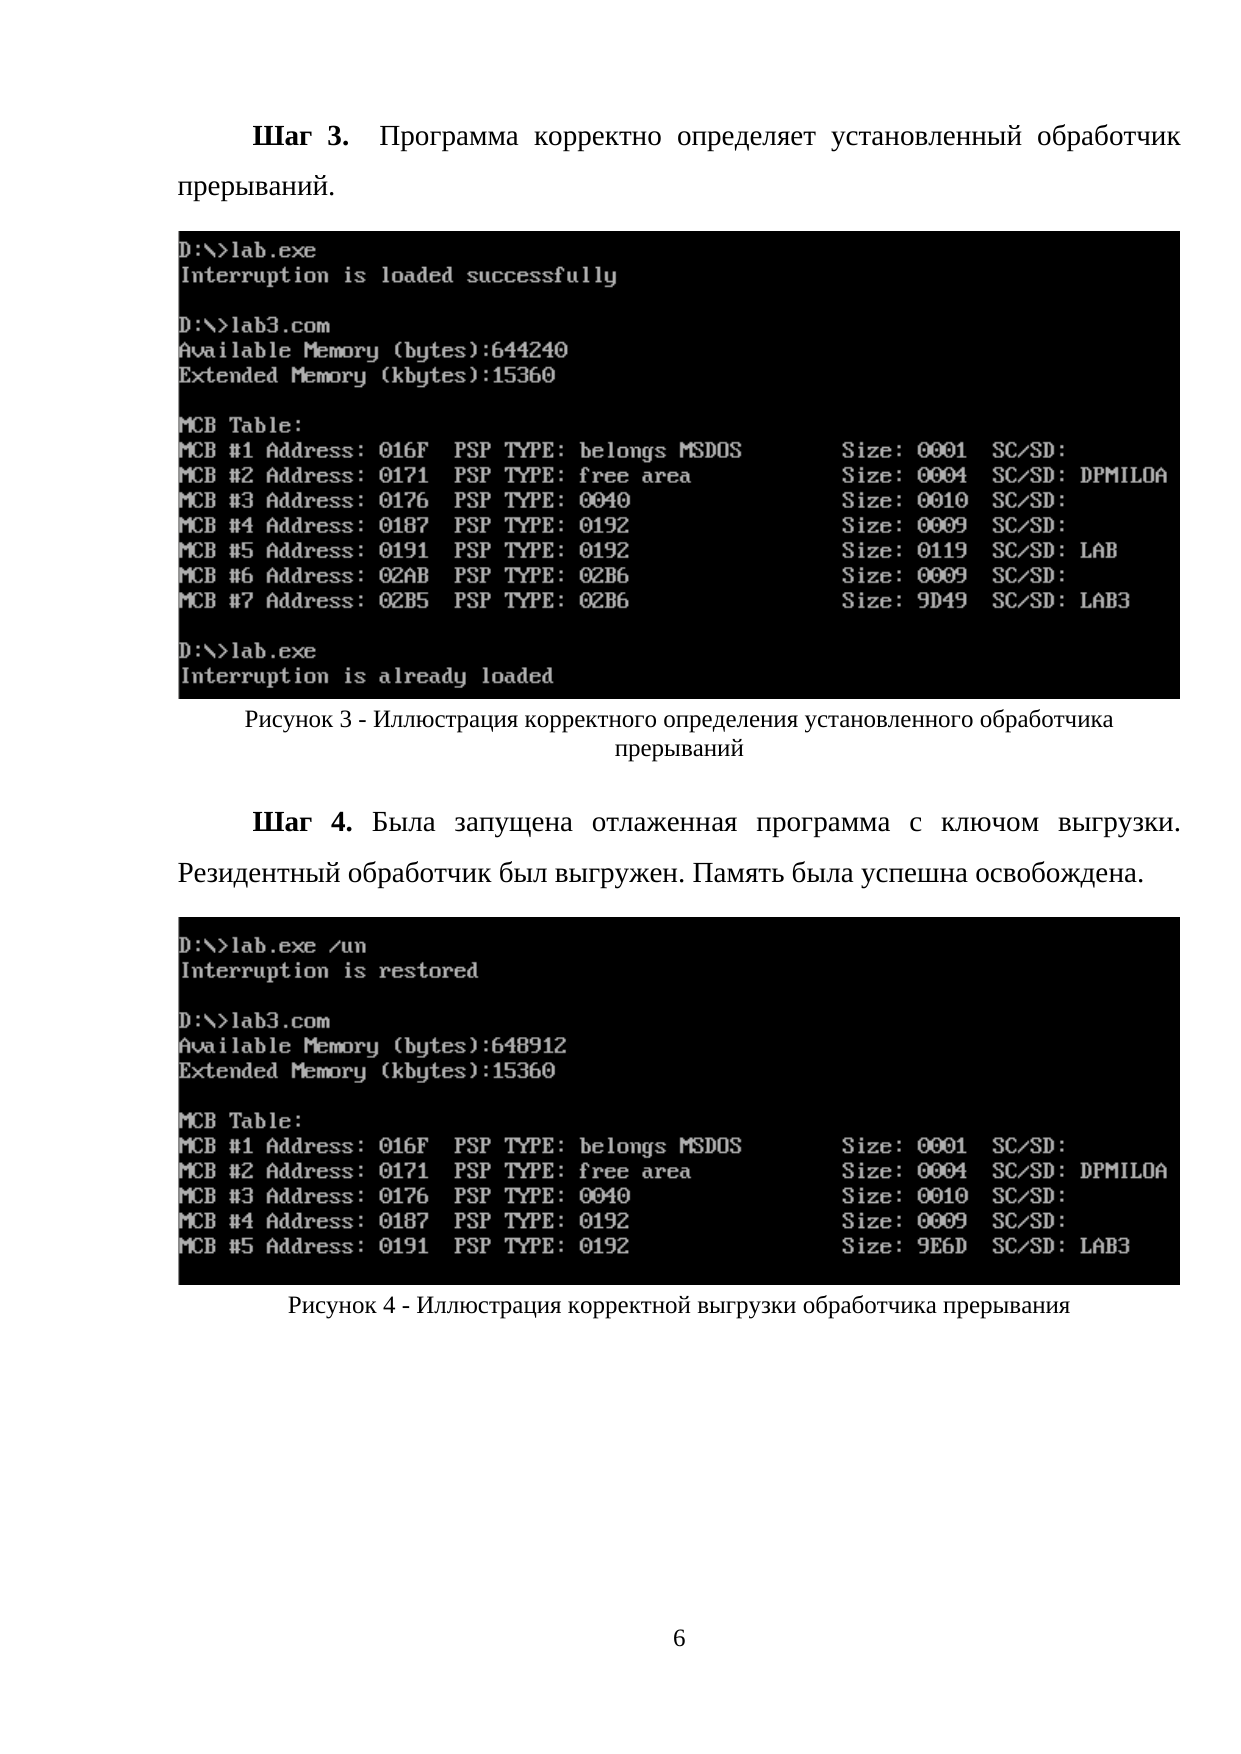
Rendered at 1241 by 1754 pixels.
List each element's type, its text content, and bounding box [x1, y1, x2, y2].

text Шаг 3. Программа корректно определяет установленный обработчик прерываний. [177, 118, 1181, 202]
text Рисунок 4 - Иллюстрация корректной выгрузки обработчика прерывания [178, 1285, 1180, 1319]
text Рисунок 3 - Иллюстрация корректного определения установленного обработчика прерываний [178, 699, 1180, 761]
text Шаг 4. Была запущена отлаженная программа с ключом выгрузки. Резидентный обработчик был выгружен. Память была успешна освобождена. [177, 804, 1181, 888]
picture [178, 231, 1180, 699]
picture [178, 917, 1180, 1285]
